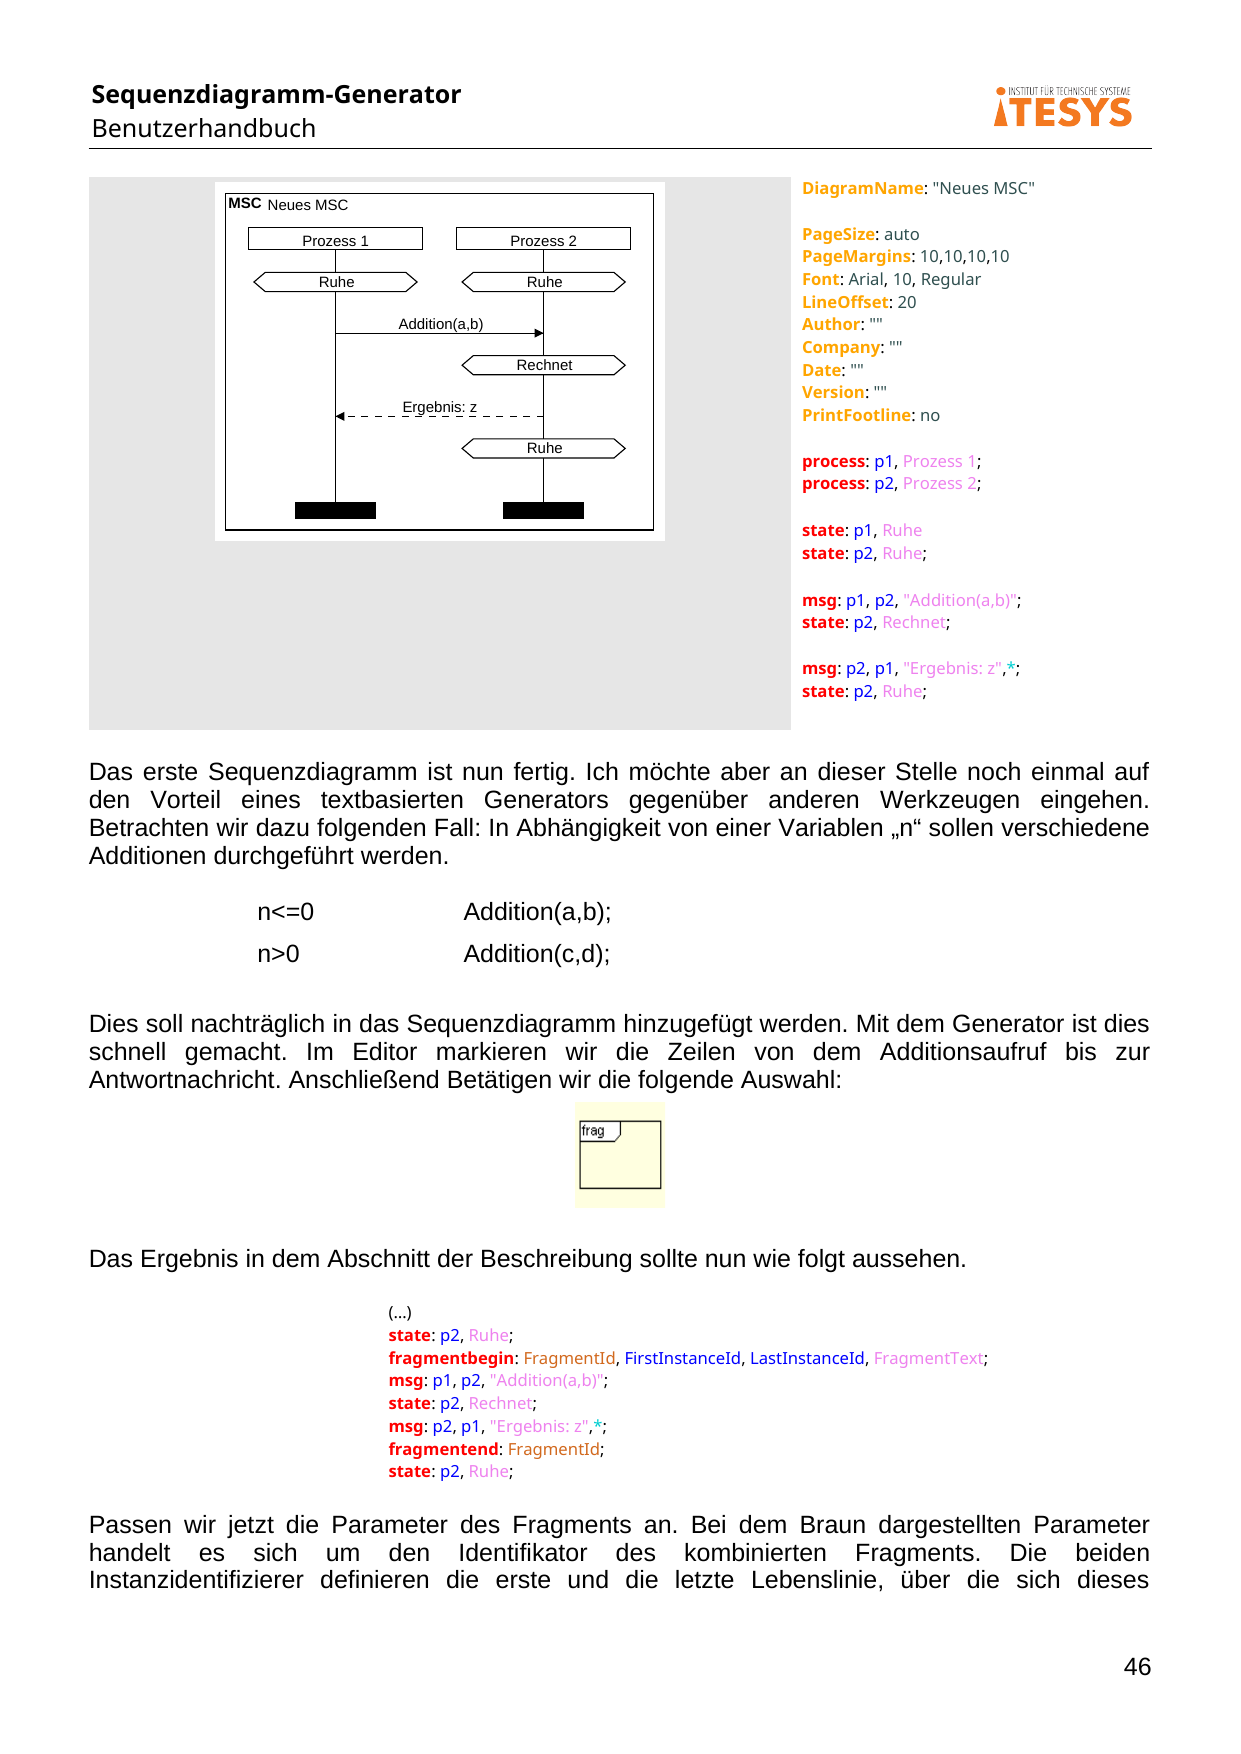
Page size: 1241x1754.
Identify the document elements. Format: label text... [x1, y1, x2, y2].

table_header n<=0 [246, 898, 452, 940]
table_header (…) state: p2, Ruhe; fragmentbegin: FragmentId, FirstInstanceId, LastInstanceId, FragmentText; msg: p1, p2, "Addition(a,b)"; state: p2, Rechnet; msg: p2, p1, "Ergebnis: z",*; fragmentend: FragmentId; state: p2, Ruhe; [377, 1301, 1071, 1482]
table_header [89, 177, 791, 730]
table_cell n>0 [246, 940, 452, 982]
table_header [1037, 898, 1151, 982]
table_header [89, 898, 246, 982]
text Das erste Sequenzdiagramm ist nun fertig. Ich möchte aber an dieser Stelle noch einmal auf den Vorteil eines textbasierten Generators gegenüber anderen Werkzeugen eingehen. Betrachten wir dazu folgenden Fall: In Abhängigkeit von einer Variablen „n“ sollen verschiedene Additionen durchgeführt werden. [88, 758, 1152, 869]
text Dies soll nachträglich in das Sequenzdiagramm hinzugefügt werden. Mit dem Generator ist dies schnell gemacht. Im Editor markieren wir die Zeilen von dem Additionsaufruf bis zur Antwortnachricht. Anschließend Betätigen wir die folgende Auswahl: [88, 1010, 1152, 1094]
text Passen wir jetzt die Parameter des Fragments an. Bei dem Braun dargestellten Parameter handelt es sich um den Identifikator des kombinierten Fragments. Die beiden Instanzidentifizierer definieren die erste und die letzte Lebenslinie, über die sich dieses [88, 1510, 1152, 1594]
table_cell Addition(c,d); [452, 940, 1037, 982]
text Das Ergebnis in dem Abschnitt der Beschreibung sollte nun wie folgt aussehen. [88, 1245, 1152, 1273]
table_header DiagramName: "Neues MSC" PageSize: auto PageMargins: 10,10,10,10 Font: Arial, 10, Regular LineOffset: 20 Author: "" Company: "" Date: "" Version: "" PrintFootline: no process: p1, Prozess 1; process: p2, Prozess 2; state: p1, Ruhe state: p2, Ruhe; msg: p1, p2, "Addition(a,b)"; state: p2, Rechnet; msg: p2, p1, "Ergebnis: z",*; state: p2, Ruhe; [791, 177, 1151, 730]
picture [575, 1102, 666, 1208]
table_header [1071, 1301, 1151, 1482]
table_header Addition(a,b); [452, 898, 1037, 940]
picture [993, 85, 1133, 127]
table_header [89, 1301, 377, 1482]
